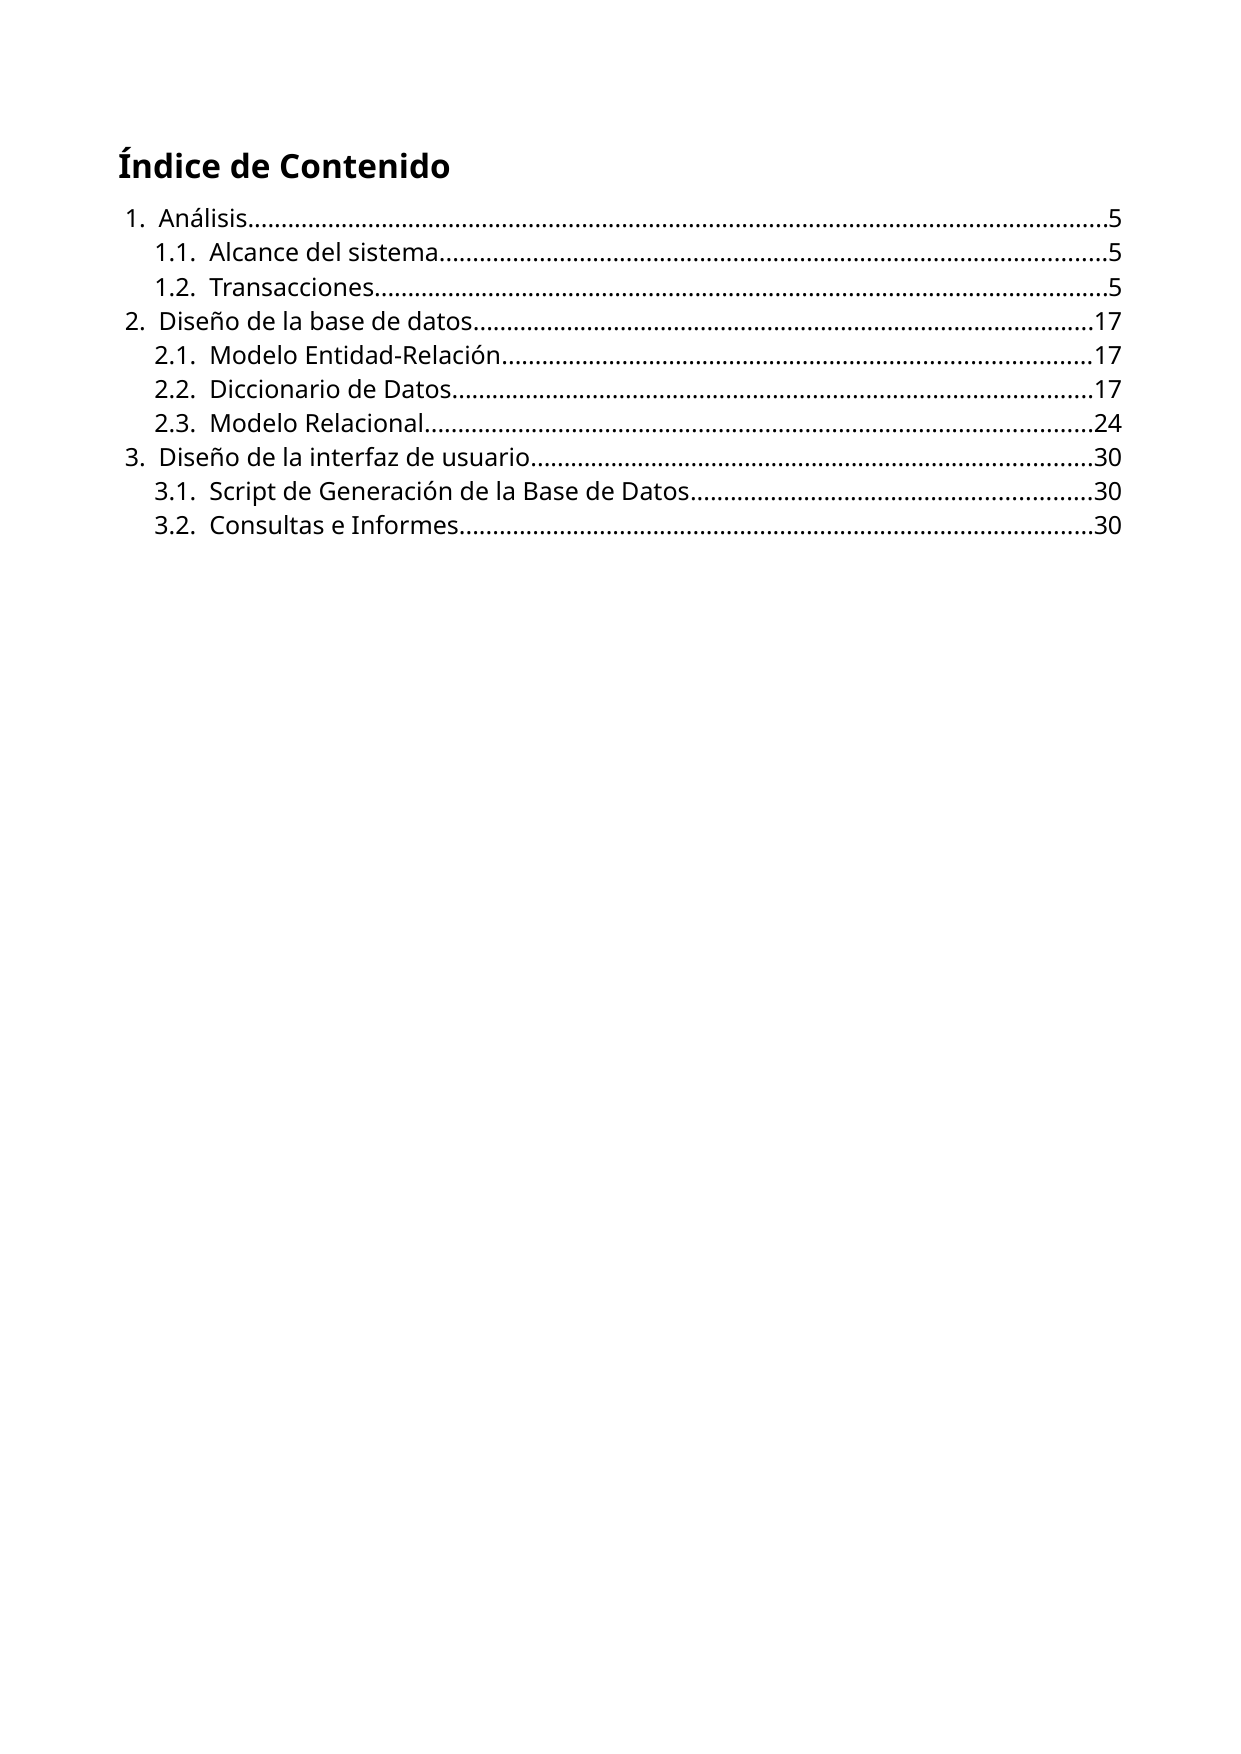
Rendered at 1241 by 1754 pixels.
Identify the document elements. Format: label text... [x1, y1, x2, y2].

text 2.1. Modelo Entidad-Relación 17 [148, 337, 1122, 371]
text 2.3. Modelo Relacional 24 [148, 405, 1122, 439]
text 2.2. Diccionario de Datos 17 [148, 371, 1122, 405]
text 1.2. Transacciones 5 [148, 269, 1122, 303]
text 3.2. Consultas e Informes 30 [148, 508, 1122, 542]
text 2. Diseño de la base de datos 17 [118, 303, 1122, 337]
text 3.1. Script de Generación de la Base de Datos 30 [148, 473, 1122, 508]
text 3. Diseño de la interfaz de usuario 30 [118, 439, 1122, 473]
text 1.1. Alcance del sistema 5 [148, 235, 1122, 269]
text 1. Análisis 5 [118, 201, 1122, 235]
subtitle Índice de Contenido [118, 143, 1122, 188]
